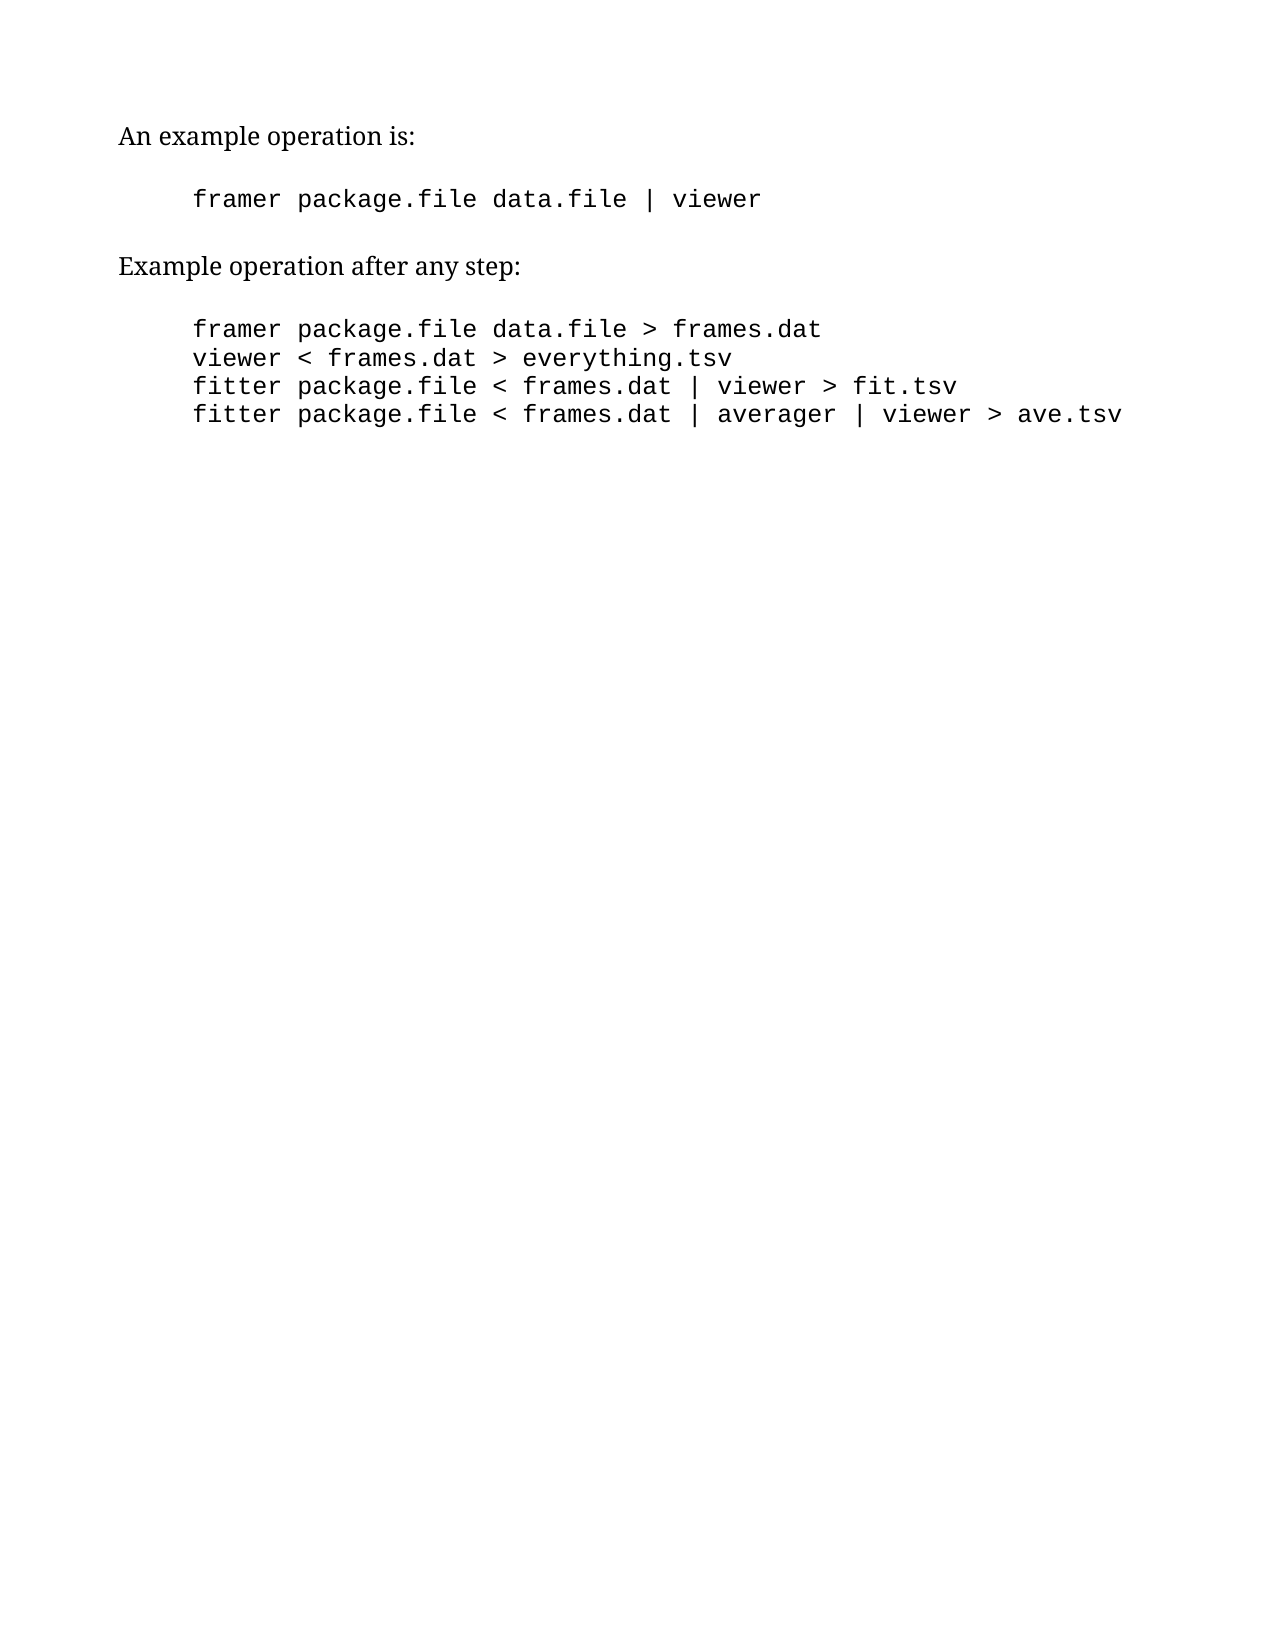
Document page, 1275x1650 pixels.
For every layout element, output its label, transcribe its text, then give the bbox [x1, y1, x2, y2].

text framer package.file data.file | viewer [118, 186, 1157, 214]
text fitter package.file < frames.dat | viewer > fit.tsv [118, 373, 1157, 402]
text fitter package.file < frames.dat | averager | viewer > ave.tsv [118, 402, 1157, 430]
text Example operation after any step: [118, 249, 1157, 283]
text framer package.file data.file > frames.dat [118, 317, 1157, 345]
text An example operation is: [118, 118, 1157, 152]
text viewer < frames.dat > everything.tsv [118, 345, 1157, 373]
